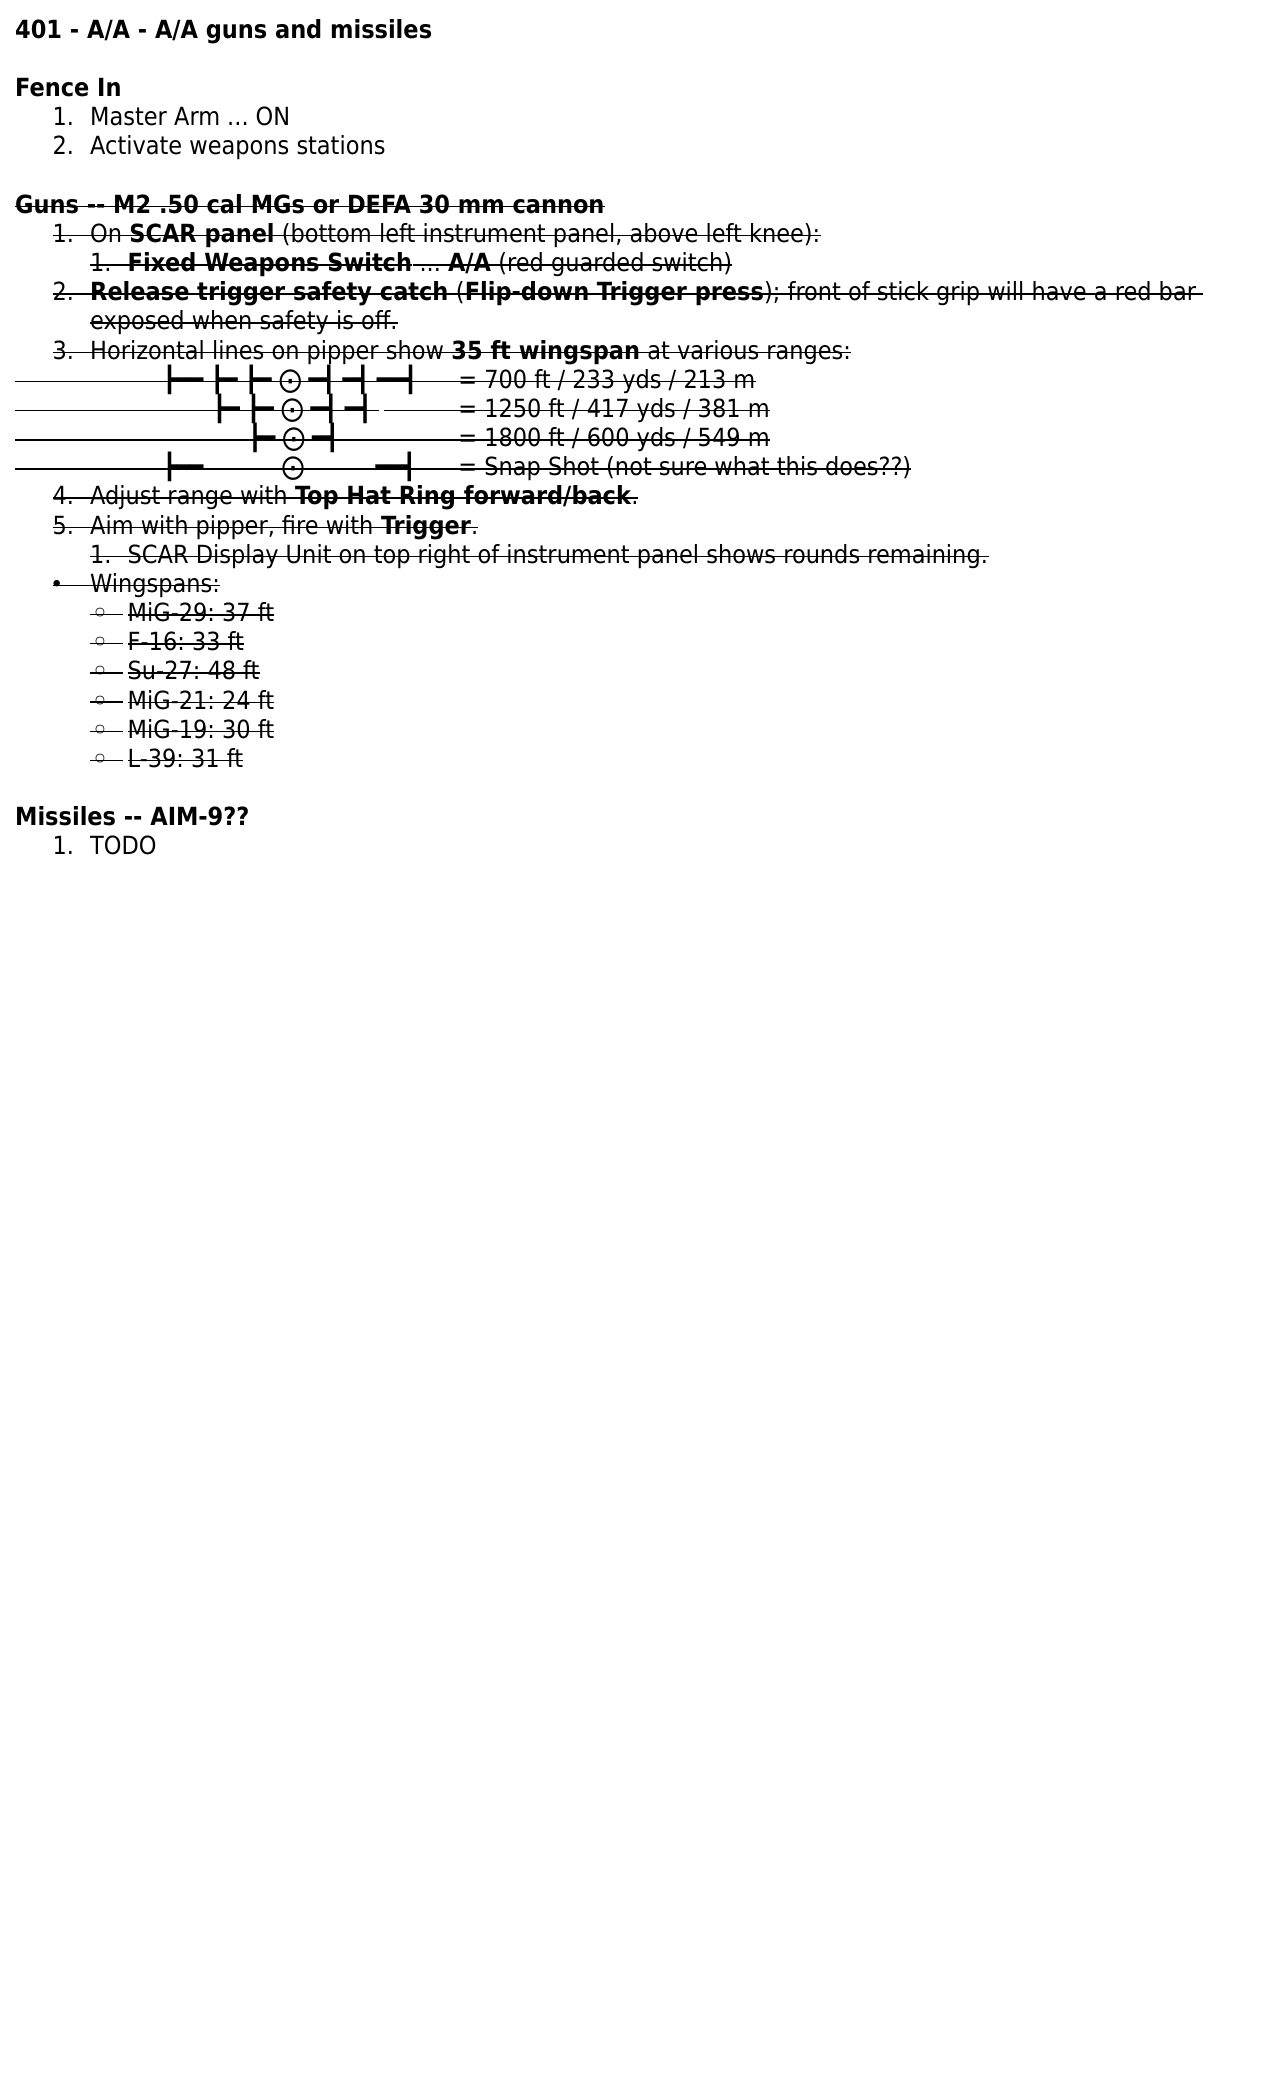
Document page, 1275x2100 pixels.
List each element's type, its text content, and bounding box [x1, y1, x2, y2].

list Release trigger safety catch (Flip-down Trigger press); front of stick grip will have a red bar exposed when safety is off. [52, 277, 1260, 336]
text ┣━ ┣━ ⨀ ━┫ ━┫ = 1250 ft / 417 yds / 381 m [15, 394, 217, 410]
list Activate weapons stations [52, 132, 1260, 161]
list MiG-19: 30 ft [90, 715, 1260, 744]
list Su-27: 48 ft [90, 657, 1260, 686]
text ┣━ ┣━ ⨀ ━┫ ━┫ = 1250 ft / 417 yds / 381 m [15, 411, 217, 423]
list On SCAR panel (bottom left instrument panel, above left knee): [52, 219, 1260, 248]
text ┣━ ⨀ ━┫ = 1800 ft / 600 yds / 549 m [257, 423, 330, 439]
list Fixed Weapons Switch ... A/A (red guarded switch) [90, 248, 1260, 277]
list Master Arm ... ON [52, 102, 1260, 132]
text 401 - A/A - A/A guns and missiles [15, 15, 1260, 44]
text Fence In [15, 73, 1260, 102]
text ┣━ ┣━ ⨀ ━┫ ━┫ = 1250 ft / 417 yds / 381 m [367, 394, 1260, 423]
text ┣━ ⨀ ━┫ = 1800 ft / 600 yds / 549 m [15, 441, 253, 452]
list Aim with pipper, fire with Trigger. [52, 511, 1260, 540]
text ┣━━ ⨀ ━━┫ = Snap Shot (not sure what this does??) [15, 452, 1260, 482]
list L-39: 31 ft [90, 744, 1260, 773]
text Guns -- M2 .50 cal MGs or DEFA 30 mm cannon [15, 190, 1260, 219]
list MiG-29: 37 ft [90, 598, 1260, 627]
list Wingspans: [52, 569, 1260, 598]
text ┣━━ ┣━ ┣━ ⨀ ━┫ ━┫ ━━┫ = 700 ft / 233 yds / 213 m [15, 365, 167, 381]
list F-16: 33 ft [90, 627, 1260, 657]
text ┣━ ⨀ ━┫ = 1800 ft / 600 yds / 549 m [257, 441, 330, 452]
text ┣━━ ┣━ ┣━ ⨀ ━┫ ━┫ ━━┫ = 700 ft / 233 yds / 213 m [253, 365, 327, 381]
text Missiles -- AIM-9?? [15, 802, 1260, 832]
list TODO [52, 832, 1260, 861]
list Horizontal lines on pipper show 35 ft wingspan at various ranges: [52, 336, 1260, 365]
text ┣━ ┣━ ⨀ ━┫ ━┫ = 1250 ft / 417 yds / 381 m [255, 411, 329, 423]
text ┣━━ ┣━ ┣━ ⨀ ━┫ ━┫ ━━┫ = 700 ft / 233 yds / 213 m [15, 382, 167, 394]
text ┣━ ⨀ ━┫ = 1800 ft / 600 yds / 549 m [15, 423, 253, 439]
list MiG-21: 24 ft [90, 686, 1260, 715]
text ┣━ ⨀ ━┫ = 1800 ft / 600 yds / 549 m [334, 423, 1260, 452]
text ┣━━ ┣━ ┣━ ⨀ ━┫ ━┫ ━━┫ = 700 ft / 233 yds / 213 m [412, 365, 1260, 394]
list Adjust range with Top Hat Ring forward/back. [52, 482, 1260, 511]
text ┣━ ┣━ ⨀ ━┫ ━┫ = 1250 ft / 417 yds / 381 m [255, 394, 329, 410]
list SCAR Display Unit on top right of instrument panel shows rounds remaining. [90, 540, 1260, 569]
